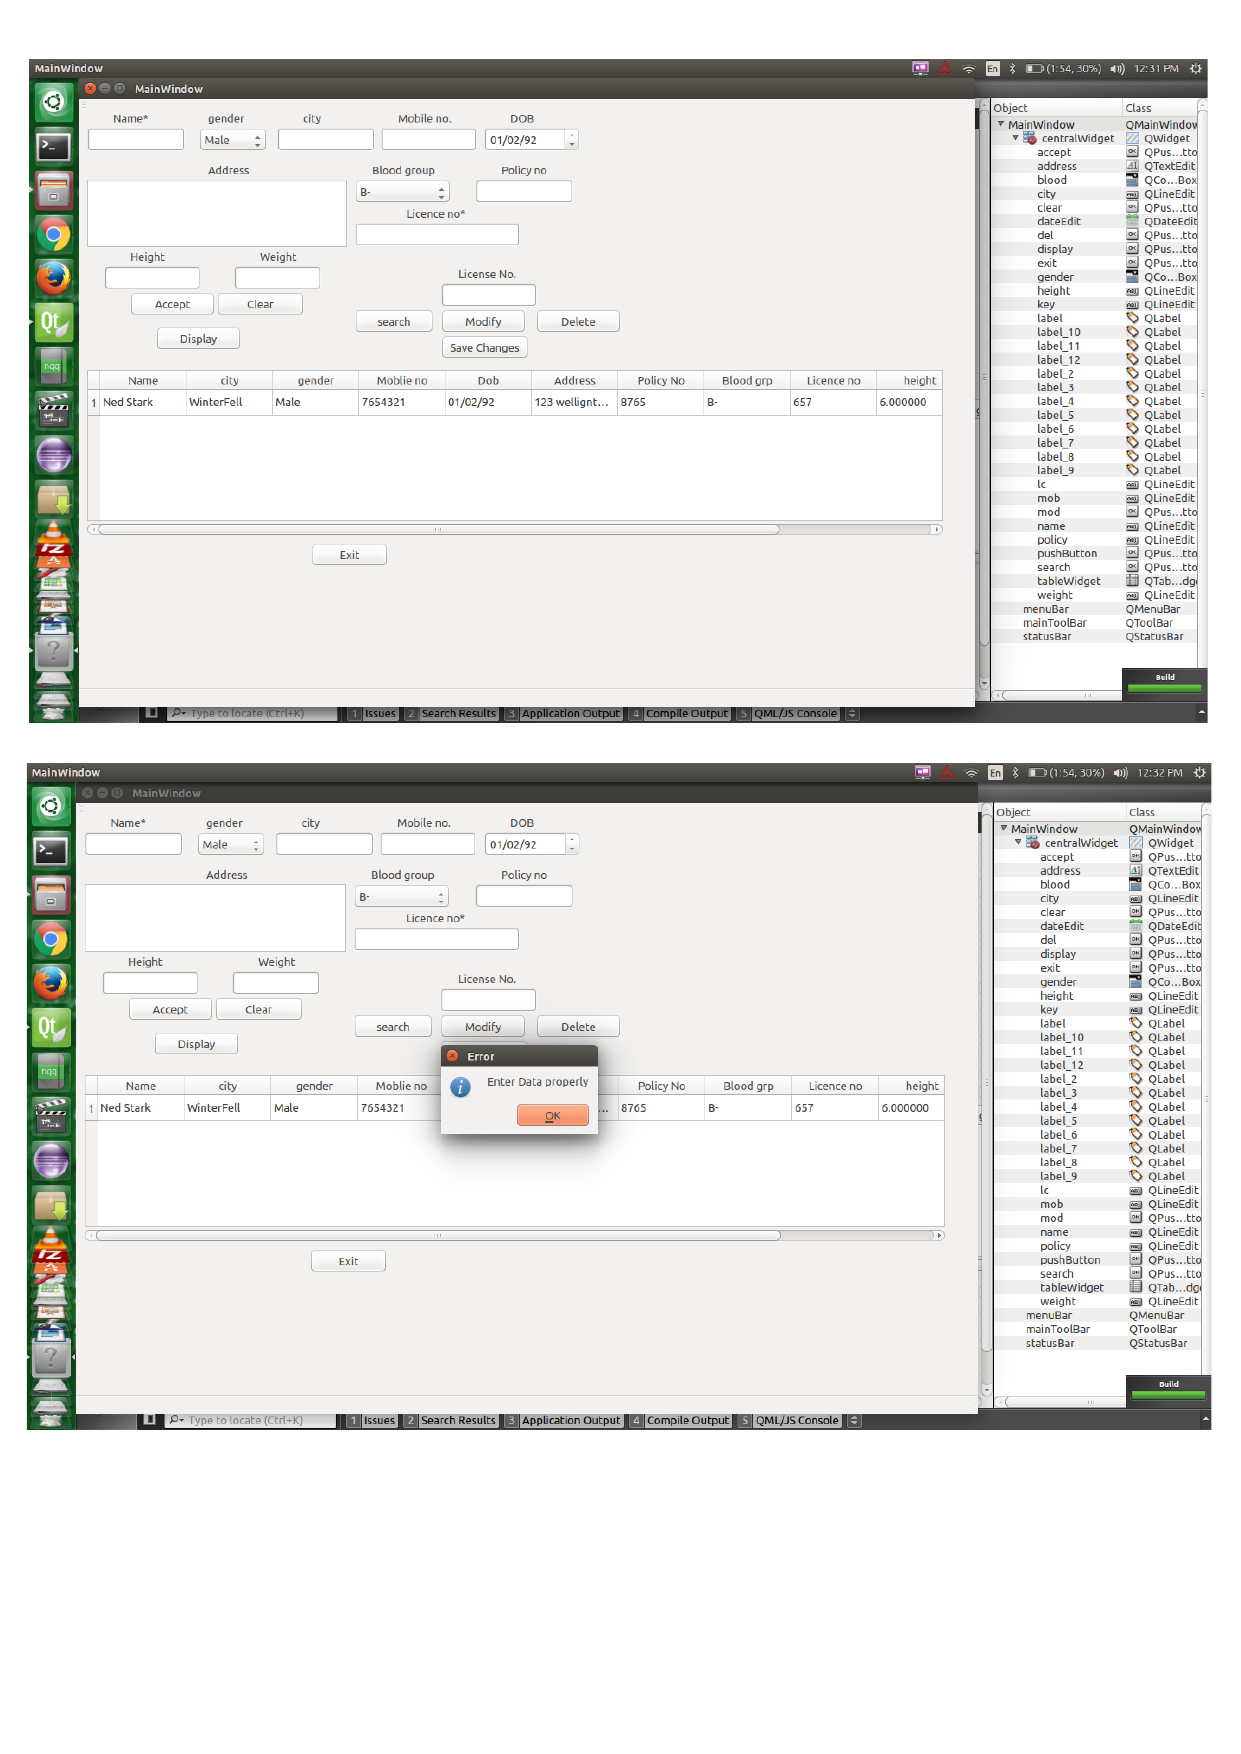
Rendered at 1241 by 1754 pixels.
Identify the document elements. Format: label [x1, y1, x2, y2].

picture [26, 763, 1212, 1430]
picture [29, 59, 1208, 723]
